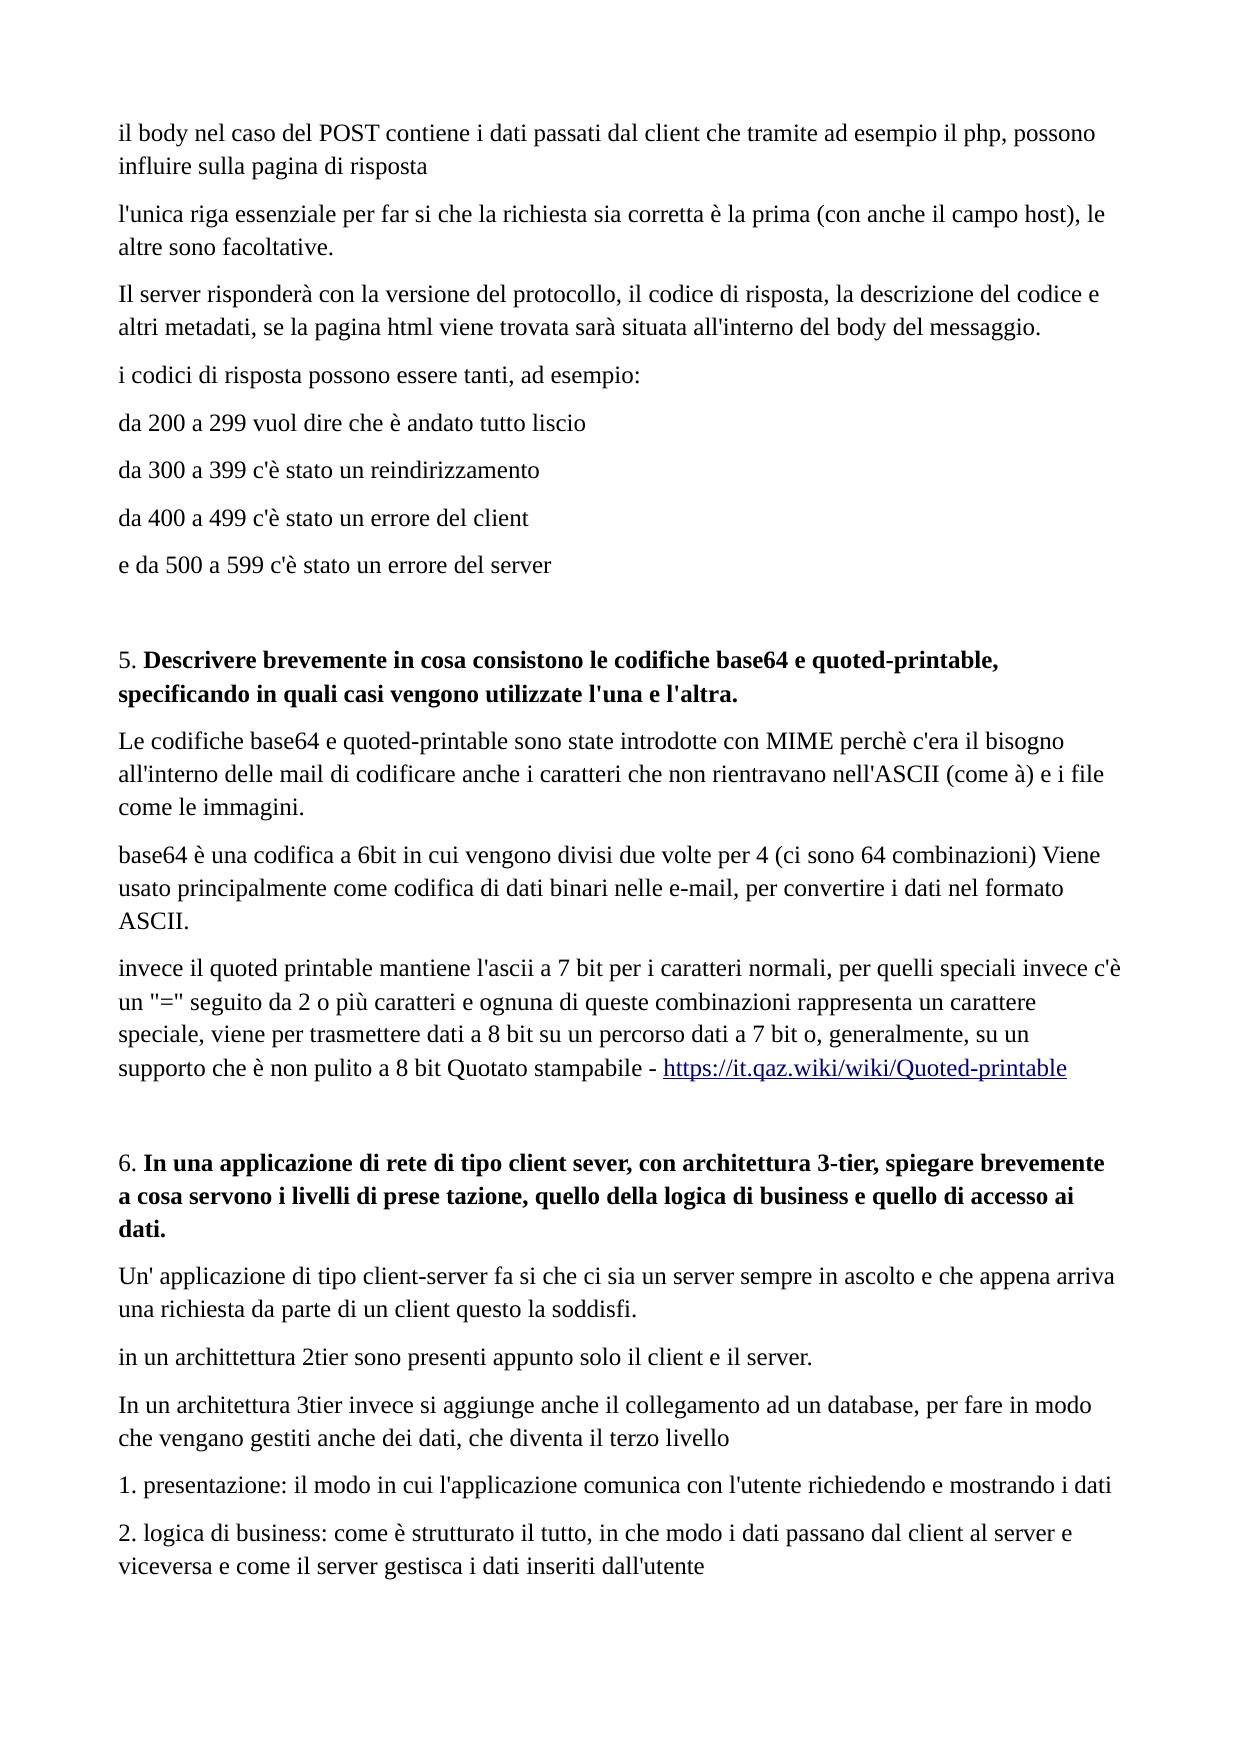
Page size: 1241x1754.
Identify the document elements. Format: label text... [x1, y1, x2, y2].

text i codici di risposta possono essere tanti, ad esempio: [118, 360, 1122, 389]
text 1. presentazione: il modo in cui l'applicazione comunica con l'utente richiedendo e mostrando i dati [118, 1470, 1122, 1499]
text da 300 a 399 c'è stato un reindirizzamento [118, 455, 1122, 484]
text Il server risponderà con la versione del protocollo, il codice di risposta, la descrizione del codice e altri metadati, se la pagina html viene trovata sarà situata all'interno del body del messaggio. [118, 279, 1122, 341]
text base64 è una codifica a 6bit in cui vengono divisi due volte per 4 (ci sono 64 combinazioni) Viene usato principalmente come codifica di dati binari nelle e-mail, per convertire i dati nel formato ASCII. [118, 840, 1122, 935]
text In un architettura 3tier invece si aggiunge anche il collegamento ad un database, per fare in modo che vengano gestiti anche dei dati, che diventa il terzo livello [118, 1390, 1122, 1451]
text 6. In una applicazione di rete di tipo client sever, con architettura 3-tier, spiegare brevemente a cosa servono i livelli di prese tazione, quello della logica di business e quello di accesso ai dati. [118, 1148, 1122, 1243]
text invece il quoted printable mantiene l'ascii a 7 bit per i caratteri normali, per quelli speciali invece c'è un "=" seguito da 2 o più caratteri e ognuna di queste combinazioni rappresenta un carattere speciale, viene per trasmettere dati a 8 bit su un percorso dati a 7 bit o, generalmente, su un supporto che è non pulito a 8 bit Quotato stampabile - https://it.qaz.wiki/wiki/Quoted-printable [118, 953, 1122, 1081]
text Le codifiche base64 e quoted-printable sono state introdotte con MIME perchè c'era il bisogno all'interno delle mail di codificare anche i caratteri che non rientravano nell'ASCII (come à) e i file come le immagini. [118, 726, 1122, 821]
text da 400 a 499 c'è stato un errore del client [118, 503, 1122, 532]
text in un archittettura 2tier sono presenti appunto solo il client e il server. [118, 1342, 1122, 1371]
text 5. Descrivere brevemente in cosa consistono le codifiche base64 e quoted-printable, specificando in quali casi vengono utilizzate l'una e l'altra. [118, 646, 1122, 707]
text 2. logica di business: come è strutturato il tutto, in che modo i dati passano dal client al server e viceversa e come il server gestisca i dati inseriti dall'utente [118, 1518, 1122, 1580]
text l'unica riga essenziale per far si che la richiesta sia corretta è la prima (con anche il campo host), le altre sono facoltative. [118, 199, 1122, 261]
text e da 500 a 599 c'è stato un errore del server [118, 550, 1122, 579]
text da 200 a 299 vuol dire che è andato tutto liscio [118, 408, 1122, 436]
text Un' applicazione di tipo client-server fa si che ci sia un server sempre in ascolto e che appena arriva una richiesta da parte di un client questo la soddisfi. [118, 1261, 1122, 1323]
text il body nel caso del POST contiene i dati passati dal client che tramite ad esempio il php, possono influire sulla pagina di risposta [118, 118, 1122, 180]
